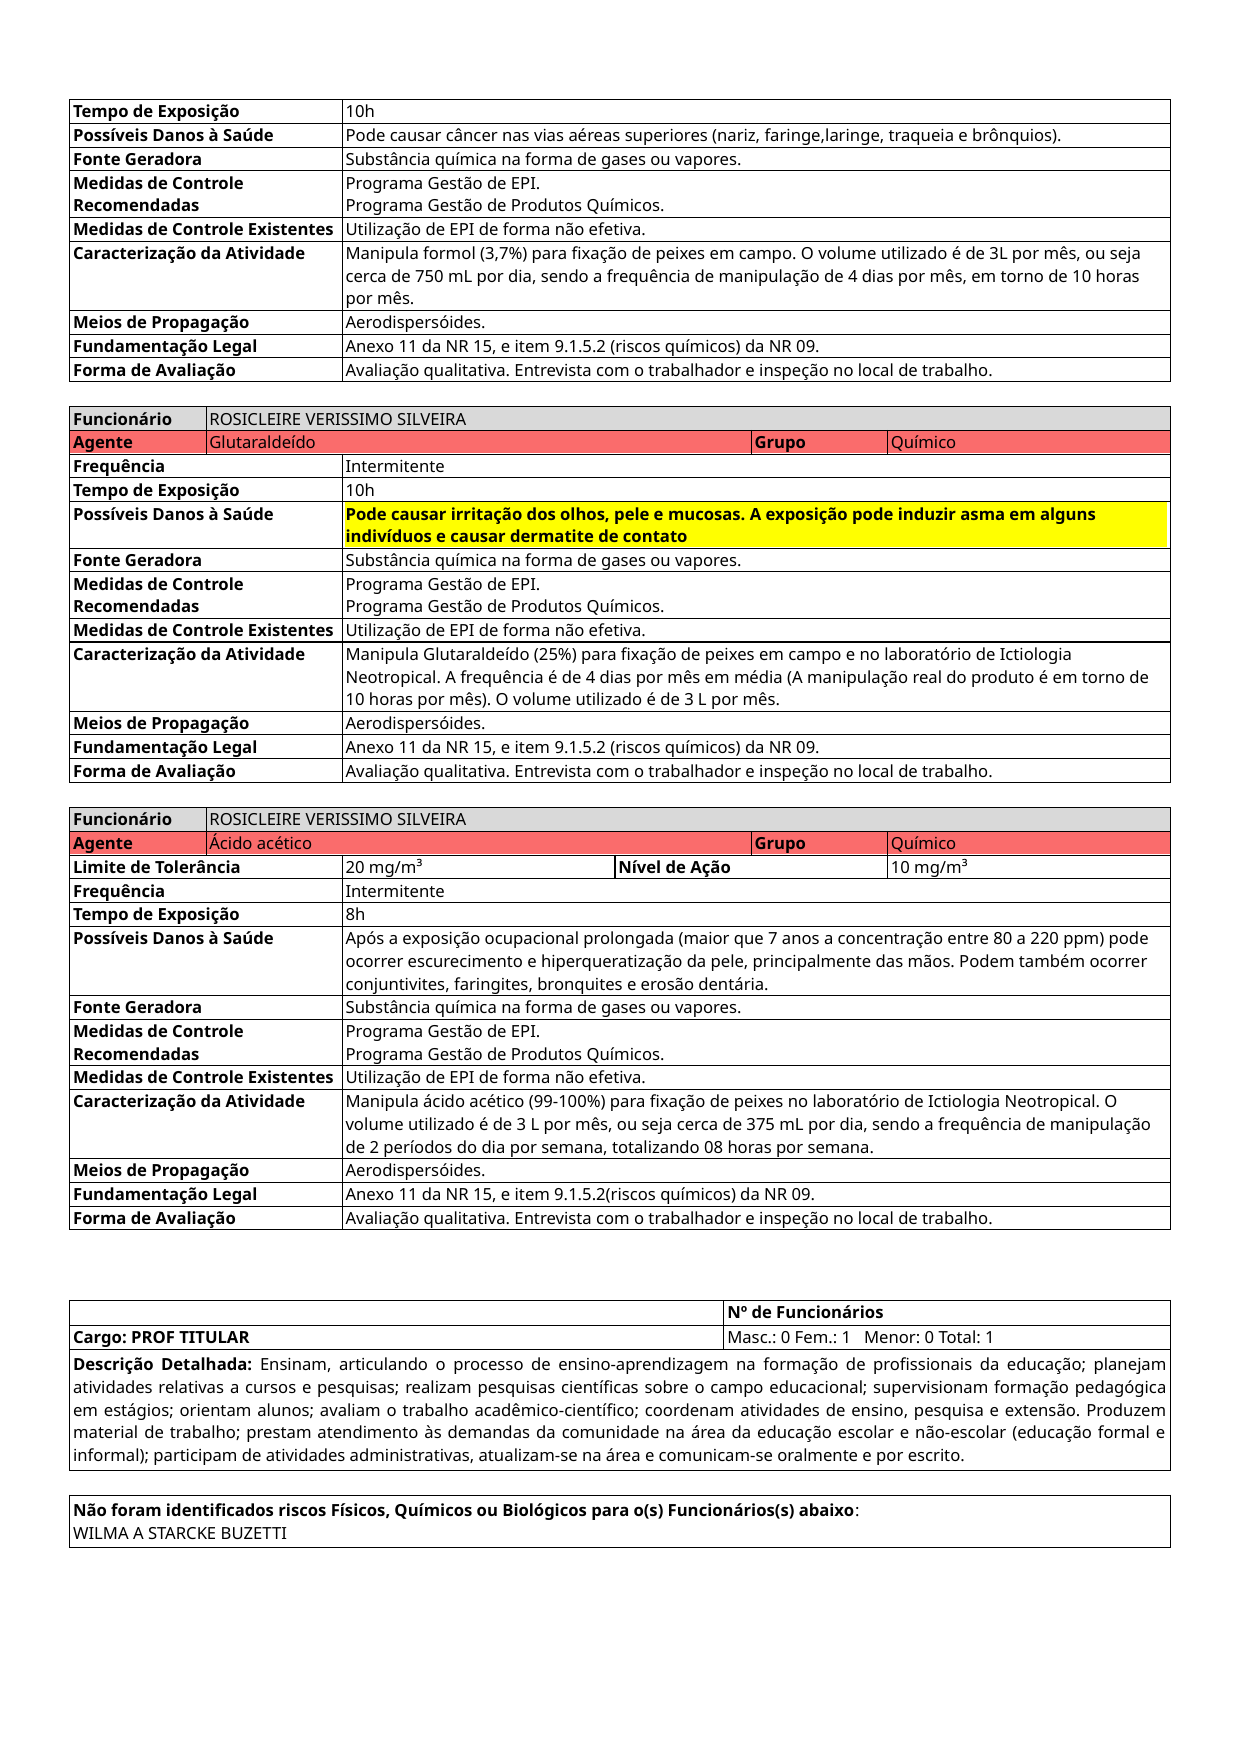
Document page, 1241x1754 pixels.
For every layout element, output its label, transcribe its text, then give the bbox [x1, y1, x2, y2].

table_cell Manipula ácido acético (99-100%) para fixação de peixes no laboratório de Ictiologia Neotropical. O volume utilizado é de 3 L por mês, ou seja cerca de 375 mL por dia, sendo a frequência de manipulação de 2 períodos do dia por semana, totalizando 08 horas por semana. [343, 1090, 1170, 1158]
table_cell Químico [888, 431, 1170, 453]
table_cell Fundamentação Legal [70, 1183, 342, 1206]
table_header Não foram identificados riscos Físicos, Químicos ou Biológicos para o(s) Funcionários(s) abaixo: WILMA A STARCKE BUZETTI [70, 1496, 1170, 1547]
table_cell Manipula Glutaraldeído (25%) para fixação de peixes em campo e no laboratório de Ictiologia Neotropical. A frequência é de 4 dias por mês em média (A manipulação real do produto é em torno de 10 horas por mês). O volume utilizado é de 3 L por mês. [343, 643, 1170, 711]
table_cell Medidas de Controle Existentes [70, 218, 342, 241]
table_cell Manipula formol (3,7%) para fixação de peixes em campo. O volume utilizado é de 3L por mês, ou seja cerca de 750 mL por dia, sendo a frequência de manipulação de 4 dias por mês, em torno de 10 horas por mês. [343, 242, 1170, 310]
table_cell Cargo: PROF TITULAR [70, 1326, 723, 1349]
table_cell Avaliação qualitativa. Entrevista com o trabalhador e inspeção no local de trabalho. [343, 358, 1170, 381]
table_header Nº de Funcionários [724, 1301, 1170, 1325]
table_cell Avaliação qualitativa. Entrevista com o trabalhador e inspeção no local de trabalho. [343, 759, 1170, 782]
table_cell Agente [70, 832, 206, 854]
table_cell Tempo de Exposição [70, 478, 342, 501]
table_cell Forma de Avaliação [70, 759, 342, 782]
table_cell Frequência [70, 455, 342, 477]
table_cell Grupo [752, 832, 887, 854]
table_cell Forma de Avaliação [70, 358, 342, 381]
table_cell Nível de Ação [616, 856, 887, 878]
table_cell Medidas de Controle Recomendadas [70, 572, 342, 618]
table_header ROSICLEIRE VERISSIMO SILVEIRA [207, 808, 1170, 831]
table_cell Meios de Propagação [70, 1159, 342, 1182]
table_header ROSICLEIRE VERISSIMO SILVEIRA [207, 407, 1170, 430]
table_cell Programa Gestão de EPI. Programa Gestão de Produtos Químicos. [343, 572, 1170, 618]
table_cell Pode causar câncer nas vias aéreas superiores (nariz, faringe,laringe, traqueia e brônquios). [343, 124, 1170, 147]
table_cell Anexo 11 da NR 15, e item 9.1.5.2 (riscos químicos) da NR 09. [343, 335, 1170, 357]
table_cell Fundamentação Legal [70, 735, 342, 758]
table_cell Possíveis Danos à Saúde [70, 124, 342, 147]
table_cell Agente [70, 431, 206, 453]
table_cell Substância química na forma de gases ou vapores. [343, 996, 1170, 1019]
table_cell Químico [888, 832, 1170, 854]
table_cell 20 mg/m³ [343, 856, 614, 878]
table_cell Utilização de EPI de forma não efetiva. [343, 619, 1170, 641]
table_cell Fonte Geradora [70, 148, 342, 170]
table_cell Utilização de EPI de forma não efetiva. [343, 1066, 1170, 1089]
table_cell Programa Gestão de EPI. Programa Gestão de Produtos Químicos. [343, 1020, 1170, 1065]
table_header [70, 1301, 723, 1325]
table_cell Ácido acético [207, 832, 751, 854]
table_cell Medidas de Controle Existentes [70, 1066, 342, 1089]
table_cell Possíveis Danos à Saúde [70, 502, 342, 547]
table_cell Fonte Geradora [70, 549, 342, 571]
table_cell Frequência [70, 879, 342, 902]
table_cell Descrição Detalhada: Ensinam, articulando o processo de ensino-aprendizagem na formação de profissionais da educação; planejam atividades relativas a cursos e pesquisas; realizam pesquisas científicas sobre o campo educacional; supervisionam formação pedagógica em estágios; orientam alunos; avaliam o trabalho acadêmico-científico; coordenam atividades de ensino, pesquisa e extensão. Produzem material de trabalho; prestam atendimento às demandas da comunidade na área da educação escolar e não-escolar (educação formal e informal); participam de atividades administrativas, atualizam-se na área e comunicam-se oralmente e por escrito. [70, 1350, 1170, 1469]
table_cell Masc.: 0 Fem.: 1 Menor: 0 Total: 1 [724, 1326, 1170, 1349]
table_cell 8h [343, 903, 1170, 926]
table_cell Medidas de Controle Existentes [70, 619, 342, 641]
table_cell Caracterização da Atividade [70, 242, 342, 310]
table_cell Forma de Avaliação [70, 1207, 342, 1229]
table_cell Tempo de Exposição [70, 903, 342, 926]
table_cell Medidas de Controle Recomendadas [70, 171, 342, 217]
table_cell Tempo de Exposição [70, 100, 342, 123]
table_cell Após a exposição ocupacional prolongada (maior que 7 anos a concentração entre 80 a 220 ppm) pode ocorrer escurecimento e hiperqueratização da pele, principalmente das mãos. Podem também ocorrer conjuntivites, faringites, bronquites e erosão dentária. [343, 927, 1170, 995]
table_header Funcionário [70, 407, 206, 430]
table_cell Aerodispersóides. [343, 311, 1170, 333]
table_cell Meios de Propagação [70, 311, 342, 333]
table_cell Meios de Propagação [70, 712, 342, 734]
table_cell Substância química na forma de gases ou vapores. [343, 148, 1170, 170]
table_cell 10h [343, 100, 1170, 123]
table_header Funcionário [70, 808, 206, 831]
table_cell 10h [343, 478, 1170, 501]
table_cell Utilização de EPI de forma não efetiva. [343, 218, 1170, 241]
table_cell Aerodispersóides. [343, 712, 1170, 734]
table_cell Glutaraldeído [207, 431, 751, 453]
table_cell Aerodispersóides. [343, 1159, 1170, 1182]
table_cell Intermitente [343, 455, 1170, 477]
table_cell Avaliação qualitativa. Entrevista com o trabalhador e inspeção no local de trabalho. [343, 1207, 1170, 1229]
table_cell Caracterização da Atividade [70, 1090, 342, 1158]
table_cell Fonte Geradora [70, 996, 342, 1019]
table_cell Caracterização da Atividade [70, 643, 342, 711]
table_cell Substância química na forma de gases ou vapores. [343, 549, 1170, 571]
table_cell Grupo [752, 431, 887, 453]
table_cell Medidas de Controle Recomendadas [70, 1020, 342, 1065]
table_cell Anexo 11 da NR 15, e item 9.1.5.2 (riscos químicos) da NR 09. [343, 735, 1170, 758]
table_cell 10 mg/m³ [888, 856, 1170, 878]
table_cell Fundamentação Legal [70, 335, 342, 357]
table_cell Intermitente [343, 879, 1170, 902]
table_cell Limite de Tolerância [70, 856, 342, 878]
table_cell Programa Gestão de EPI. Programa Gestão de Produtos Químicos. [343, 171, 1170, 217]
table_cell Possíveis Danos à Saúde [70, 927, 342, 995]
table_cell Anexo 11 da NR 15, e item 9.1.5.2(riscos químicos) da NR 09. [343, 1183, 1170, 1206]
